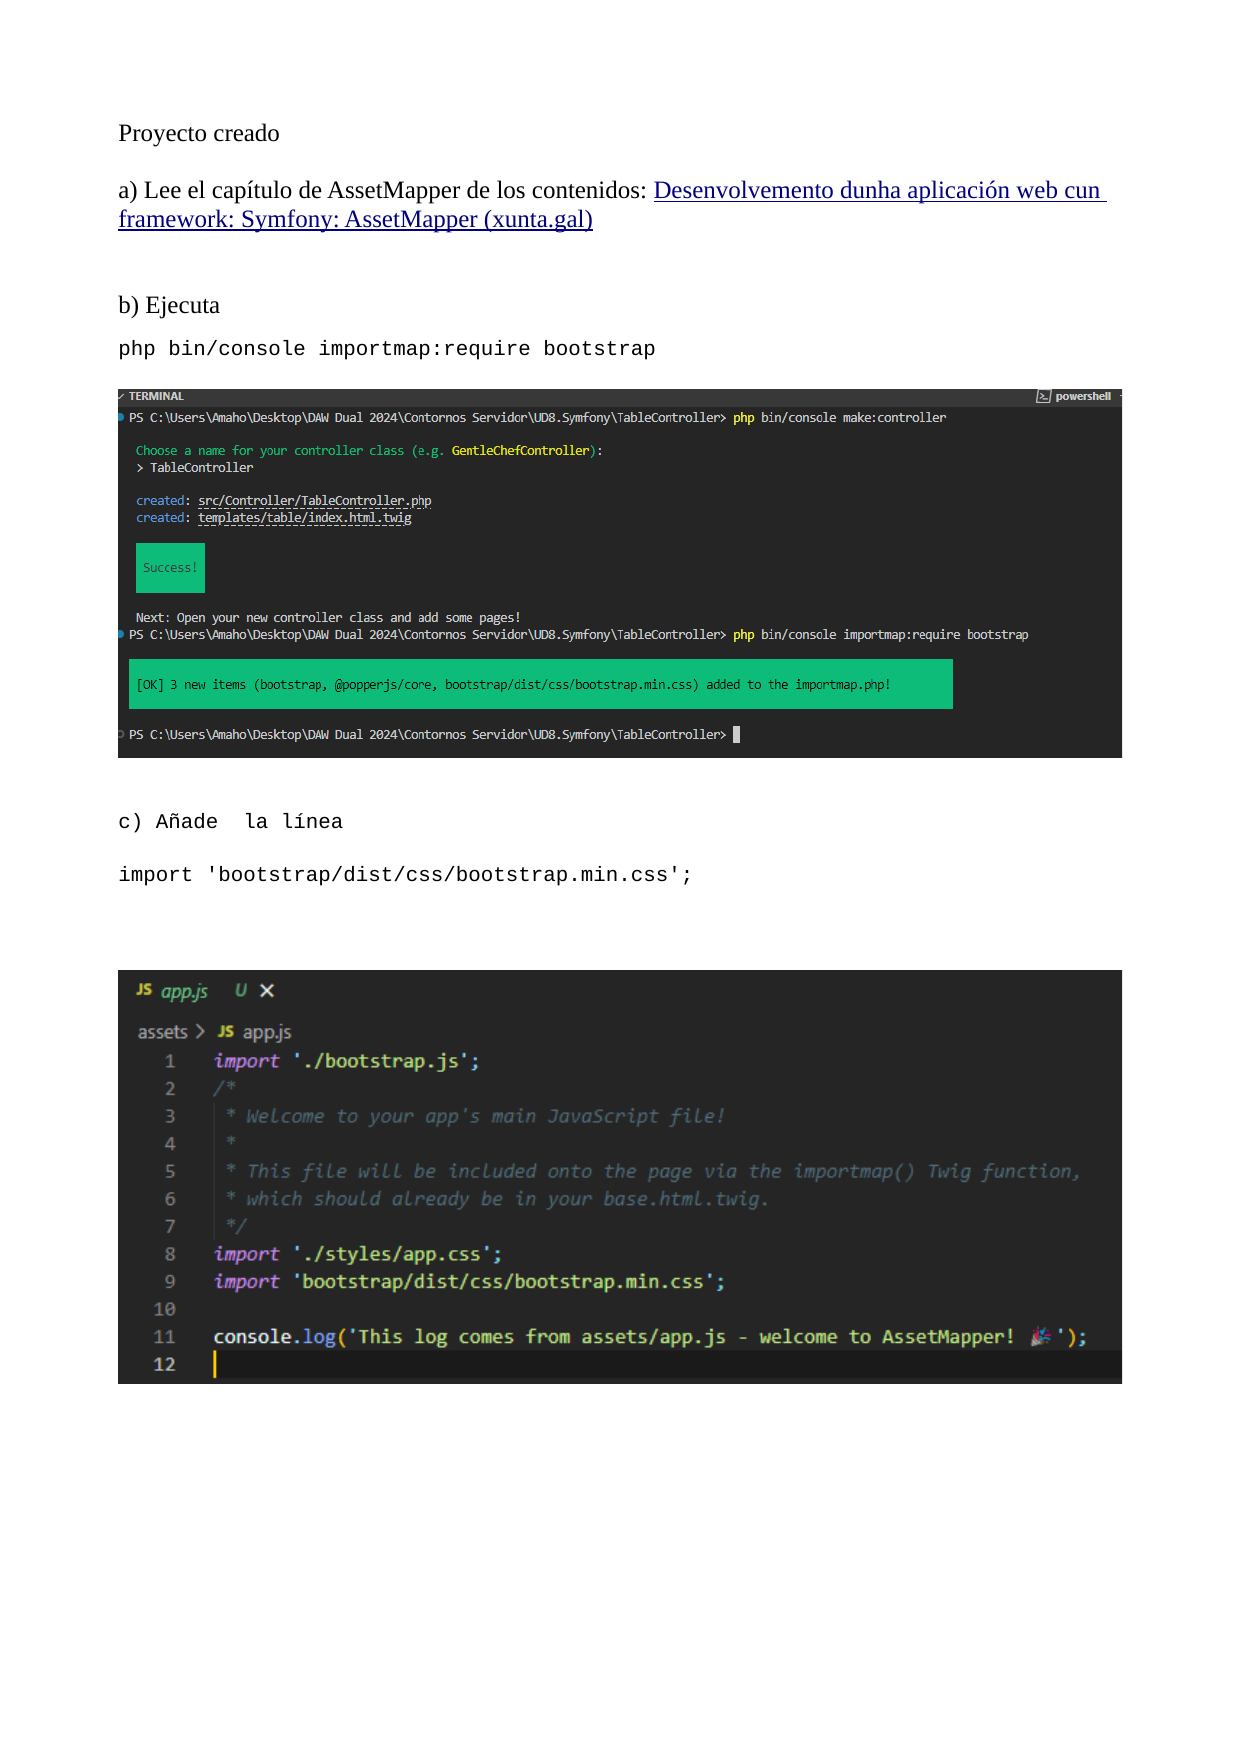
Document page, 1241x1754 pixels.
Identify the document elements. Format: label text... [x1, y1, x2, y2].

text php bin/console importmap:require bootstrap [118, 338, 1122, 362]
text a) Lee el capítulo de AssetMapper de los contenidos: Desenvolvemento dunha aplicación web cun framework: Symfony: AssetMapper (xunta.gal) [118, 176, 1122, 233]
text Proyecto creado [118, 118, 1122, 147]
picture [118, 389, 1123, 758]
picture [118, 970, 1123, 1384]
text b) Ejecuta [118, 291, 1122, 319]
text import 'bootstrap/dist/css/bootstrap.min.css'; [118, 864, 1122, 887]
text c) Añade la línea [118, 811, 1122, 834]
